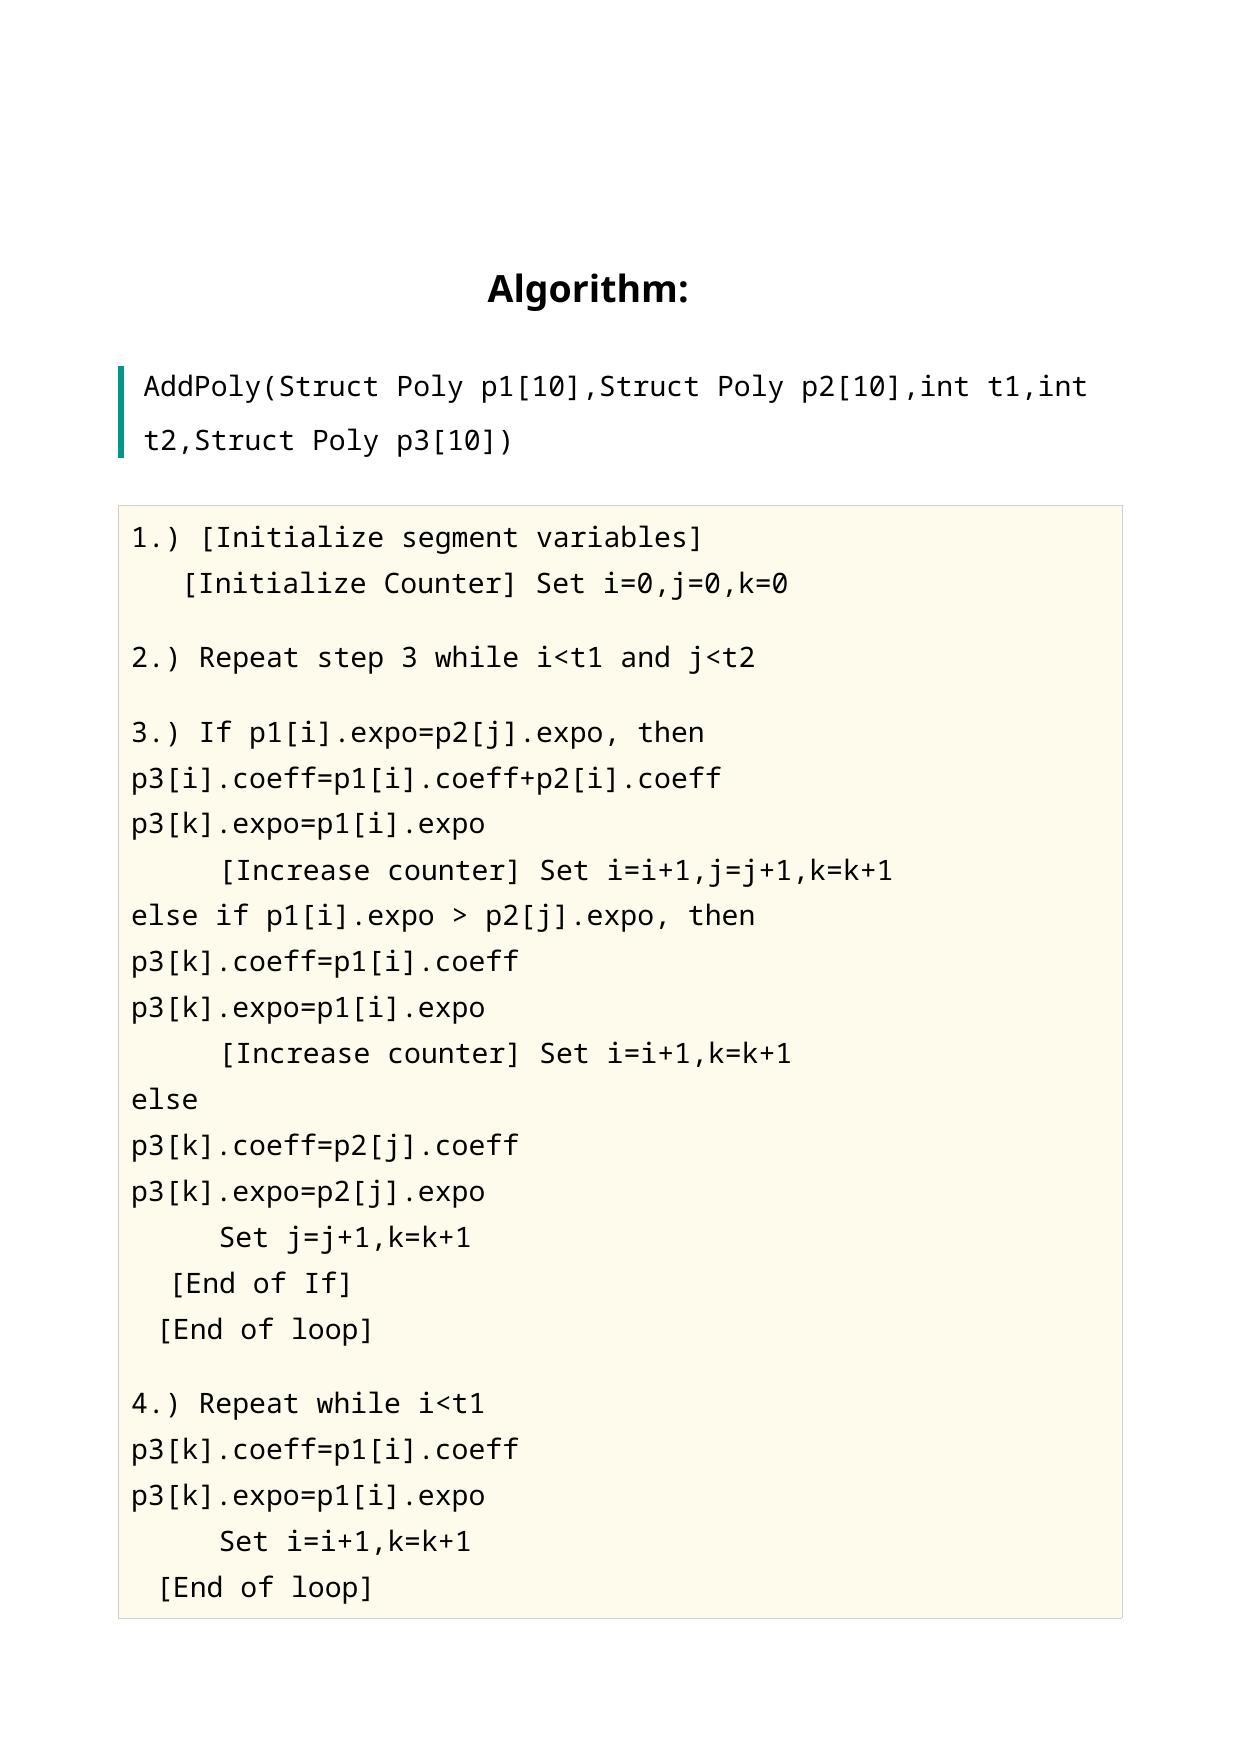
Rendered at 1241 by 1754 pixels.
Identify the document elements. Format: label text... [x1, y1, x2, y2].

text Set i=i+1,k=k+1 [119, 1509, 1122, 1554]
text p3[k].expo=p1[i].expo [119, 975, 1122, 1021]
text 2.) Repeat step 3 while i<t1 and j<t2 [119, 625, 1122, 671]
text p3[k].coeff=p2[j].coeff [119, 1113, 1122, 1159]
text p3[k].coeff=p1[i].coeff [119, 929, 1122, 975]
text else if p1[i].expo > p2[j].expo, then [119, 883, 1122, 929]
text [Increase counter] Set i=i+1,j=j+1,k=k+1 [119, 837, 1122, 883]
text 1.) [Initialize segment variables] [119, 506, 1122, 551]
text [End of loop] [119, 1554, 1122, 1618]
text else [119, 1067, 1122, 1113]
text [End of loop] [119, 1297, 1122, 1342]
text [Initialize Counter] Set i=0,j=0,k=0 [119, 551, 1122, 597]
text p3[k].expo=p2[j].expo [119, 1159, 1122, 1205]
text p3[k].coeff=p1[i].coeff [119, 1417, 1122, 1463]
text [Increase counter] Set i=i+1,k=k+1 [119, 1021, 1122, 1067]
text Set j=j+1,k=k+1 [119, 1205, 1122, 1251]
text p3[k].expo=p1[i].expo [119, 1463, 1122, 1509]
text p3[i].coeff=p1[i].coeff+p2[i].coeff [119, 745, 1122, 791]
text p3[k].expo=p1[i].expo [119, 791, 1122, 837]
text AddPoly(Struct Poly p1[10],Struct Poly p2[10],int t1,int t2,Struct Poly p3[10]) [124, 366, 1122, 458]
text [End of If] [119, 1251, 1122, 1297]
text 4.) Repeat while i<t1 [119, 1371, 1122, 1417]
text Algorithm: [118, 262, 1122, 313]
text 3.) If p1[i].expo=p2[j].expo, then [119, 699, 1122, 745]
